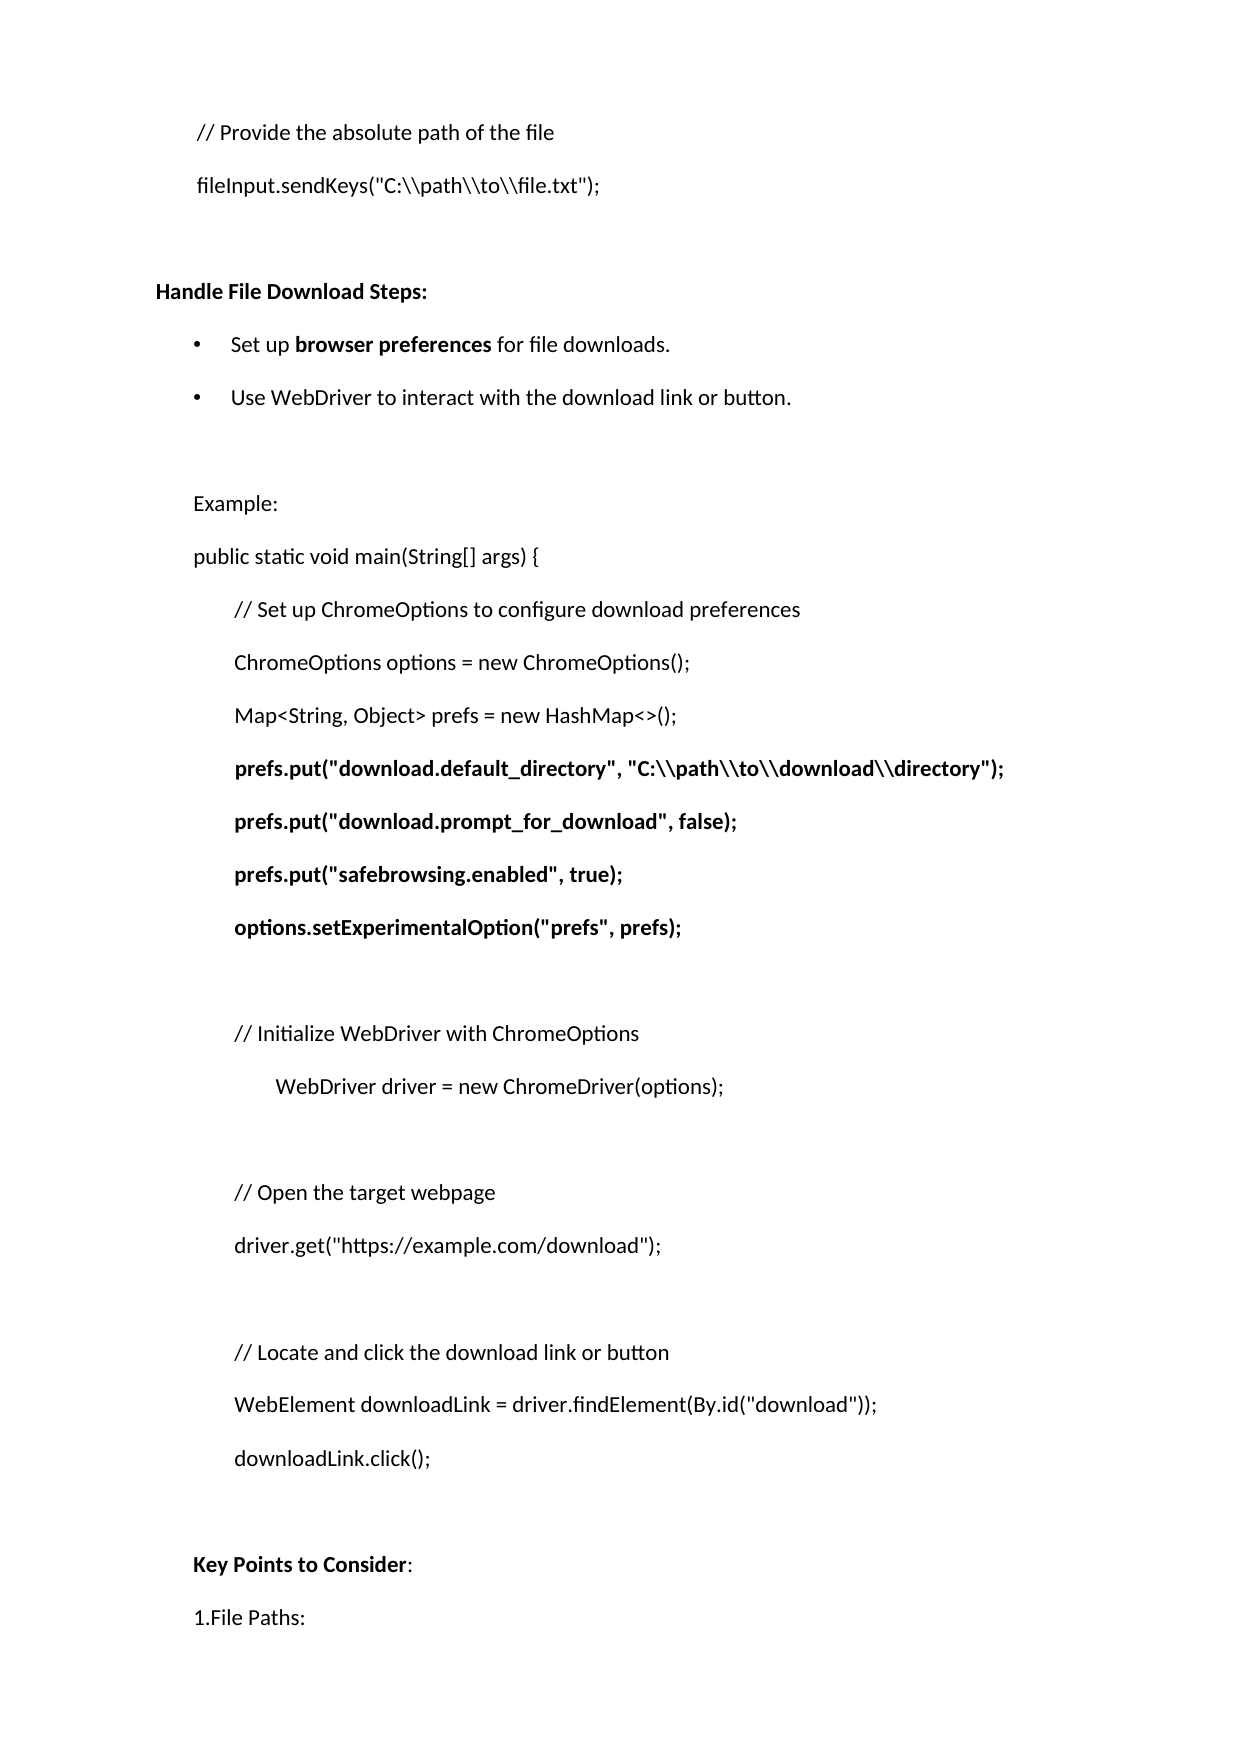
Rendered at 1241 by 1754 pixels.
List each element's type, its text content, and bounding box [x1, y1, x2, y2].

text Key Points to Consider: [193, 1550, 1122, 1578]
text public static void main(String[] args) { [193, 542, 1122, 570]
text Map<String, Object> prefs = new HashMap<>(); [193, 701, 1122, 729]
text // Initialize WebDriver with ChromeOptions [193, 1019, 1122, 1047]
text // Locate and click the download link or button [193, 1338, 1122, 1366]
text Example: [193, 489, 1122, 517]
text driver.get("https://example.com/download"); [193, 1232, 1122, 1259]
text ChromeOptions options = new ChromeOptions(); [193, 648, 1122, 676]
text options.setExperimentalOption("prefs", prefs); [193, 913, 1122, 941]
text // Set up ChromeOptions to configure download preferences [193, 595, 1122, 623]
list Use WebDriver to interact with the download link or button. [193, 383, 1122, 411]
text // Open the target webpage [193, 1178, 1122, 1207]
text prefs.put("download.default_directory", "C:\\path\\to\\download\\directory"); [193, 754, 1122, 782]
text WebDriver driver = new ChromeDriver(options); [193, 1072, 1122, 1101]
text prefs.put("download.prompt_for_download", false); [193, 807, 1122, 835]
text prefs.put("safebrowsing.enabled", true); [193, 860, 1122, 888]
text WebElement downloadLink = driver.findElement(By.id("download")); [193, 1391, 1122, 1419]
text // Provide the absolute path of the file [156, 118, 1122, 146]
list Set up browser preferences for file downloads. [193, 330, 1122, 358]
text fileInput.sendKeys("C:\\path\\to\\file.txt"); [156, 171, 1122, 199]
text 1.File Paths: [193, 1603, 1122, 1631]
text Handle File Download Steps: [156, 277, 1122, 305]
text downloadLink.click(); [193, 1444, 1122, 1472]
